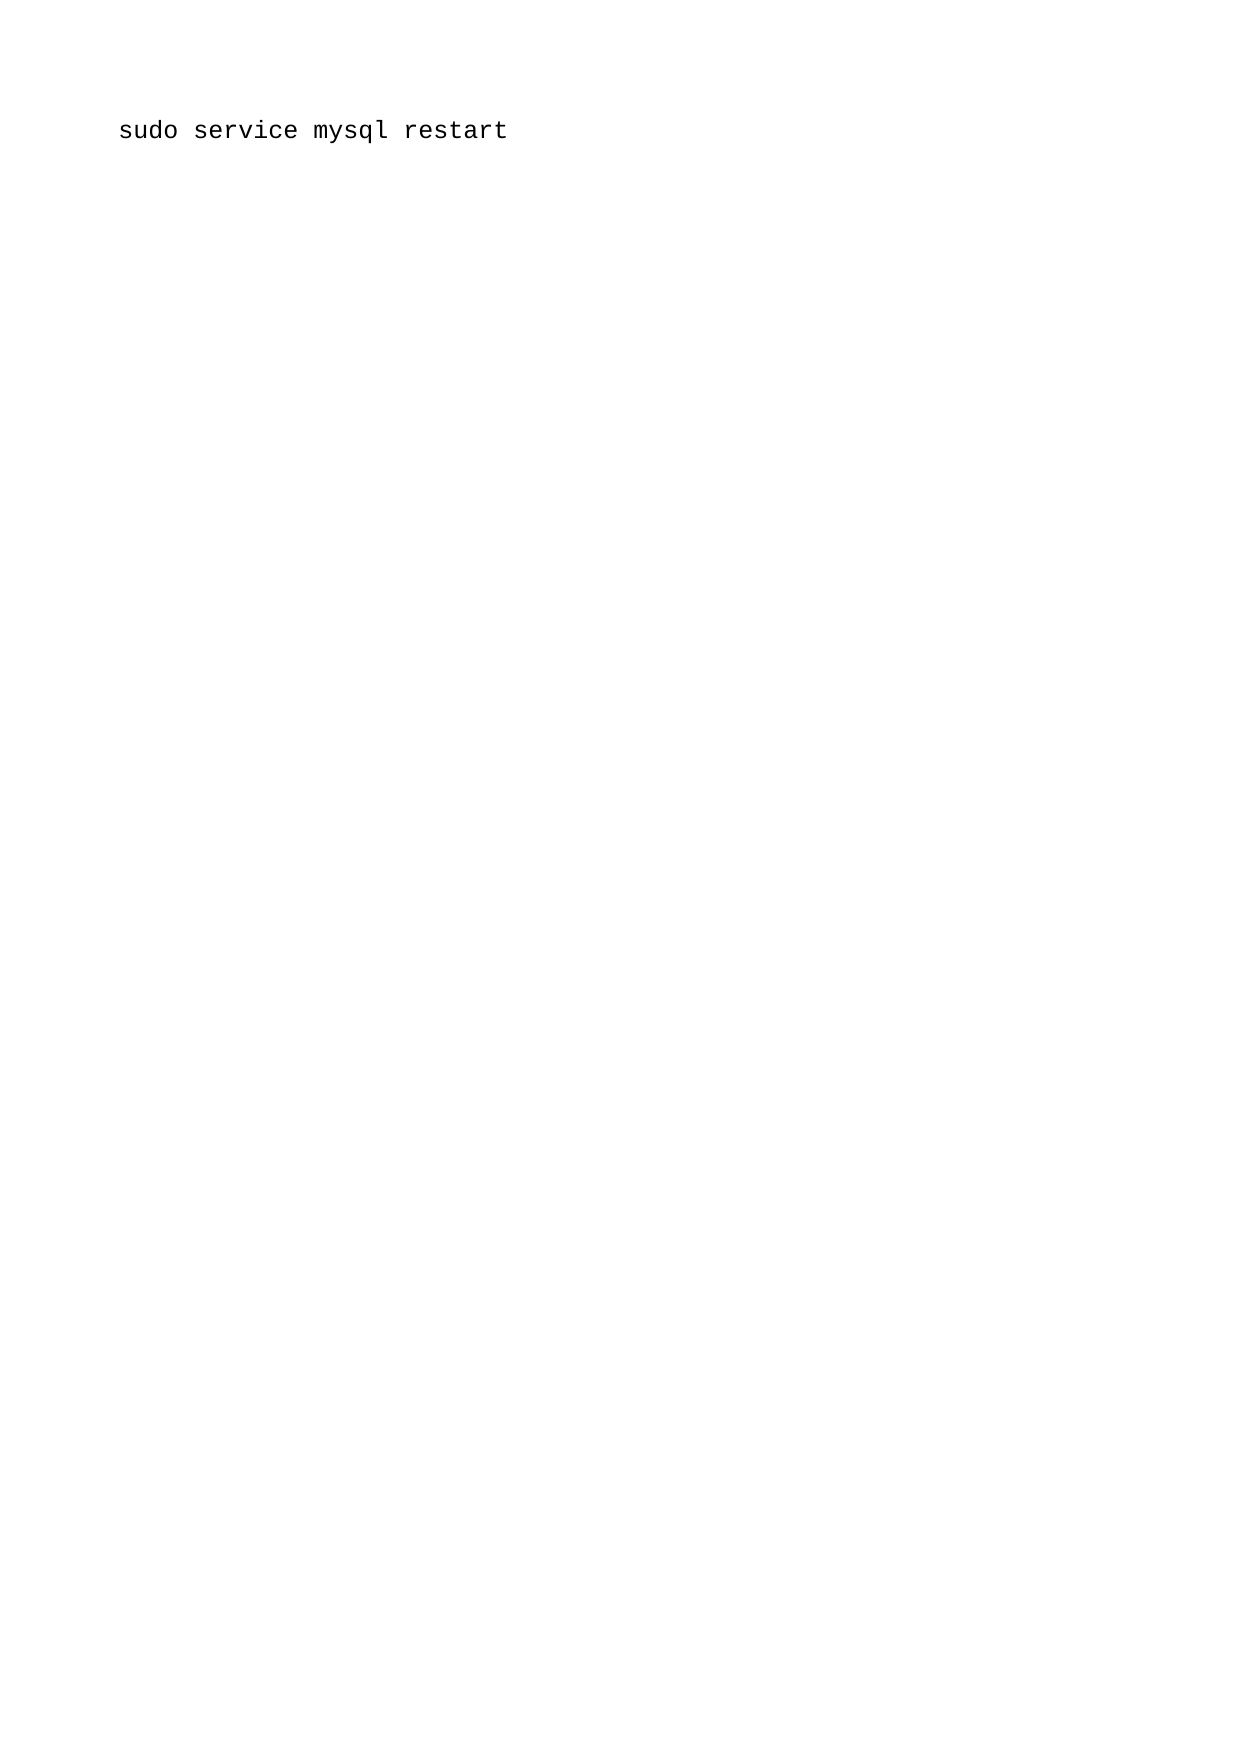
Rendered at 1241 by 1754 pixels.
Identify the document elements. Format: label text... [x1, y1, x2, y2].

text sudo service mysql restart [118, 118, 1122, 146]
